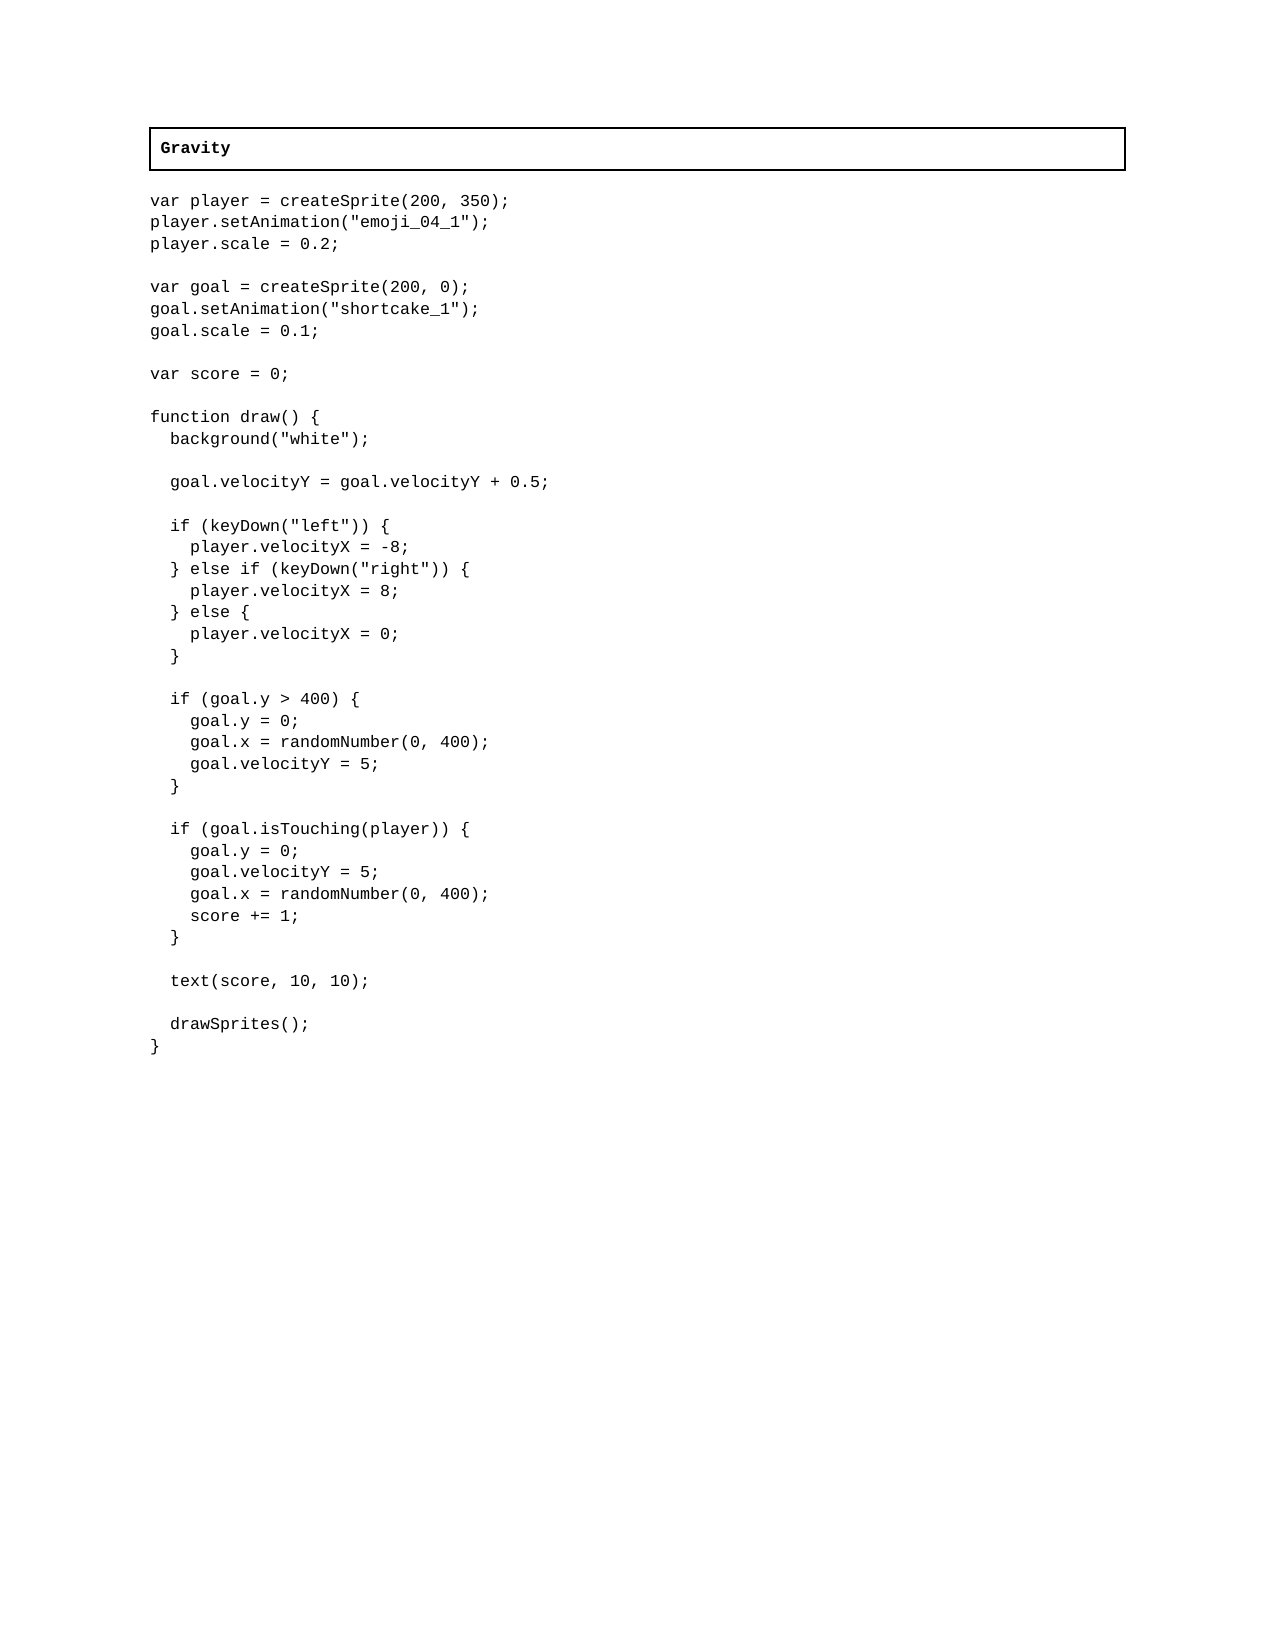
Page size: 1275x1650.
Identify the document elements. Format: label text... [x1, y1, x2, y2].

text goal.velocityY = 5; [150, 756, 1125, 774]
text } [150, 777, 1125, 796]
text function draw() { [150, 409, 1125, 428]
text goal.y = 0; [150, 842, 1125, 861]
text } [150, 647, 1125, 666]
text var goal = createSprite(200, 0); [150, 279, 1125, 298]
text player.setAnimation("emoji_04_1"); [150, 214, 1125, 233]
text } [150, 1037, 1125, 1056]
text goal.velocityY = goal.velocityY + 0.5; [150, 474, 1125, 493]
text goal.scale = 0.1; [150, 322, 1125, 341]
text goal.setAnimation("shortcake_1"); [150, 301, 1125, 319]
text player.velocityX = 0; [150, 626, 1125, 644]
text if (keyDown("left")) { [150, 517, 1125, 536]
text if (goal.y > 400) { [150, 691, 1125, 709]
text goal.x = randomNumber(0, 400); [150, 886, 1125, 904]
text goal.y = 0; [150, 712, 1125, 731]
text score += 1; [150, 907, 1125, 926]
table_header Gravity [151, 129, 1124, 168]
text } else if (keyDown("right")) { [150, 561, 1125, 579]
text var player = createSprite(200, 350); [150, 192, 1125, 211]
text } [150, 929, 1125, 948]
text player.velocityX = -8; [150, 539, 1125, 558]
text player.scale = 0.2; [150, 236, 1125, 254]
text var score = 0; [150, 366, 1125, 384]
text } else { [150, 604, 1125, 623]
text background("white"); [150, 431, 1125, 449]
text goal.velocityY = 5; [150, 864, 1125, 883]
text text(score, 10, 10); [150, 972, 1125, 991]
text if (goal.isTouching(player)) { [150, 821, 1125, 839]
text drawSprites(); [150, 1016, 1125, 1034]
text player.velocityX = 8; [150, 582, 1125, 601]
text goal.x = randomNumber(0, 400); [150, 734, 1125, 753]
